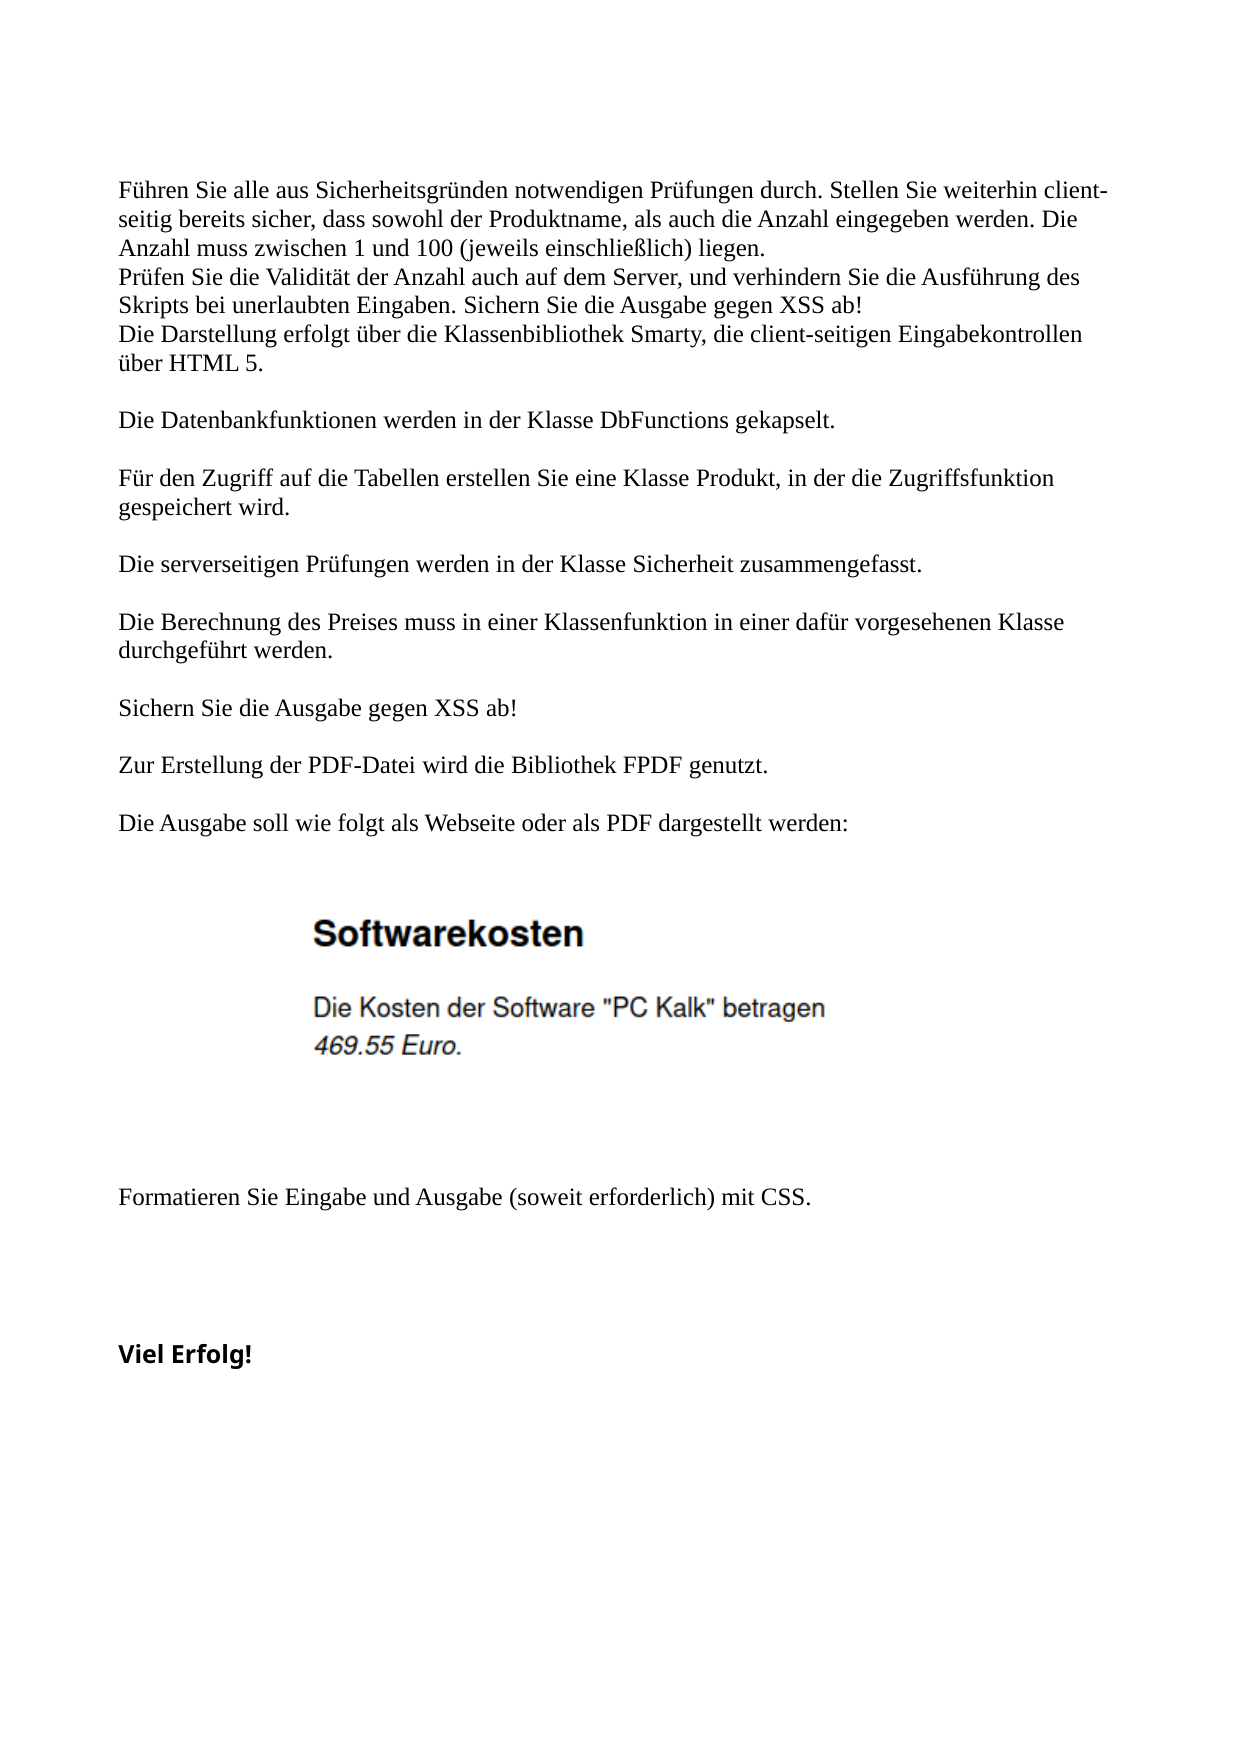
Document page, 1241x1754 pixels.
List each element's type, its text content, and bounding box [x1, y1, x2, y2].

text Die Berechnung des Preises muss in einer Klassenfunktion in einer dafür vorgesehenen Klasse durchgeführt werden. [118, 607, 1122, 664]
text Viel Erfolg! [118, 1336, 1122, 1370]
text Die Datenbankfunktionen werden in der Klasse DbFunctions gekapselt. [118, 406, 1122, 434]
text Für den Zugriff auf die Tabellen erstellen Sie eine Klasse Produkt, in der die Zugriffsfunktion gespeichert wird. [118, 463, 1122, 521]
text Die Ausgabe soll wie folgt als Webseite oder als PDF dargestellt werden: [118, 808, 1122, 837]
text Zur Erstellung der PDF-Datei wird die Bibliothek FPDF genutzt. [118, 751, 1122, 779]
text Formatieren Sie Eingabe und Ausgabe (soweit erforderlich) mit CSS. [118, 1182, 1122, 1211]
text Die Darstellung erfolgt über die Klassenbibliothek Smarty, die client-seitigen Eingabekontrollen über HTML 5. [118, 319, 1122, 377]
picture [285, 865, 956, 1179]
text Die serverseitigen Prüfungen werden in der Klasse Sicherheit zusammengefasst. [118, 549, 1122, 578]
text Sichern Sie die Ausgabe gegen XSS ab! [118, 693, 1122, 722]
text Prüfen Sie die Validität der Anzahl auch auf dem Server, und verhindern Sie die Ausführung des Skripts bei unerlaubten Eingaben. Sichern Sie die Ausgabe gegen XSS ab! [118, 262, 1122, 319]
text Führen Sie alle aus Sicherheitsgründen notwendigen Prüfungen durch. Stellen Sie weiterhin client-seitig bereits sicher, dass sowohl der Produktname, als auch die Anzahl eingegeben werden. Die Anzahl muss zwischen 1 und 100 (jeweils einschließlich) liegen. [118, 176, 1122, 262]
